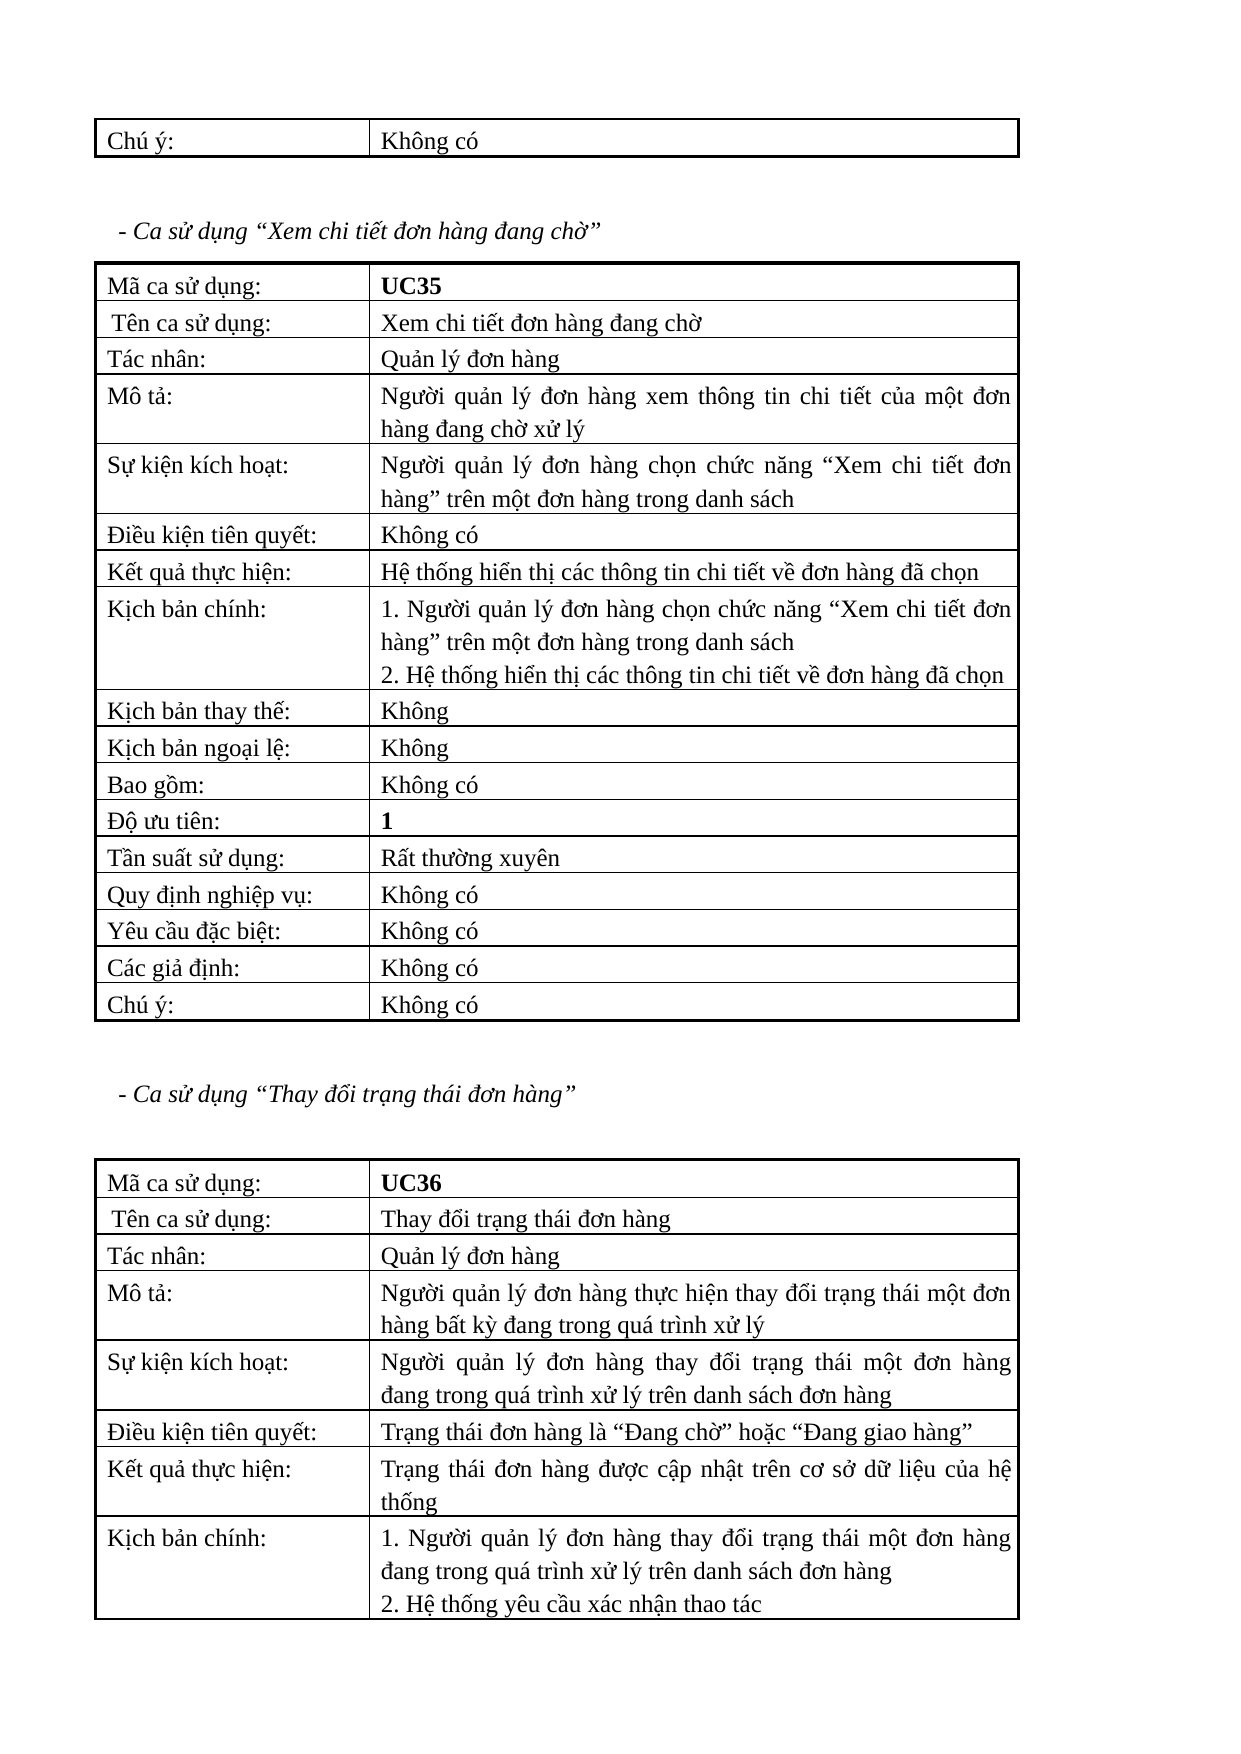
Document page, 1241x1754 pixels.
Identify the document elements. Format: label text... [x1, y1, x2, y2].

table_cell Rất thường xuyên [370, 837, 1017, 872]
table_cell Điều kiện tiên quyết: [97, 514, 369, 549]
table_cell Người quản lý đơn hàng xem thông tin chi tiết của một đơn hàng đang chờ xử lý [370, 375, 1017, 443]
table_cell Không có [370, 873, 1017, 908]
table_cell Kịch bản chính: [97, 587, 369, 688]
table_cell 1. Người quản lý đơn hàng chọn chức năng “Xem chi tiết đơn hàng” trên một đơn hàng trong danh sách 2. Hệ thống hiển thị các thông tin chi tiết về đơn hàng đã chọn [370, 587, 1017, 688]
table_cell Tác nhân: [97, 1235, 369, 1270]
table_header Mã ca sử dụng: [97, 265, 369, 300]
table_cell Kết quả thực hiện: [97, 551, 369, 586]
table_cell Người quản lý đơn hàng thực hiện thay đổi trạng thái một đơn hàng bất kỳ đang trong quá trình xử lý [370, 1271, 1017, 1339]
table_cell Sự kiện kích hoạt: [97, 444, 369, 512]
table_cell Thay đổi trạng thái đơn hàng [370, 1198, 1017, 1233]
table_header Mã ca sử dụng: [97, 1161, 369, 1196]
table_cell Tên ca sử dụng: [97, 1198, 369, 1233]
table_cell Không có [370, 983, 1017, 1018]
table_cell Các giả định: [97, 947, 369, 982]
table_header UC35 [370, 265, 1017, 300]
table_cell Kịch bản chính: [97, 1517, 369, 1618]
table_cell Độ ưu tiên: [97, 800, 369, 835]
table_cell Không có [370, 120, 1017, 155]
table_cell Chú ý: [97, 983, 369, 1018]
table_cell Bao gồm: [97, 763, 369, 798]
table_cell Yêu cầu đặc biệt: [97, 910, 369, 945]
table_cell Không [370, 690, 1017, 725]
table_cell Tần suất sử dụng: [97, 837, 369, 872]
table_cell Tác nhân: [97, 338, 369, 373]
subtitle - Ca sử dụng “Thay đổi trạng thái đơn hàng” [118, 1079, 1122, 1108]
table_header UC36 [370, 1161, 1017, 1196]
table_cell Không có [370, 763, 1017, 798]
table_cell Quản lý đơn hàng [370, 1235, 1017, 1270]
table_cell Chú ý: [97, 120, 369, 155]
table_cell Quản lý đơn hàng [370, 338, 1017, 373]
subtitle - Ca sử dụng “Xem chi tiết đơn hàng đang chờ” [118, 216, 1122, 245]
table_cell Kết quả thực hiện: [97, 1447, 369, 1515]
table_cell Không có [370, 910, 1017, 945]
table_cell Không có [370, 514, 1017, 549]
table_cell Người quản lý đơn hàng thay đổi trạng thái một đơn hàng đang trong quá trình xử lý trên danh sách đơn hàng [370, 1341, 1017, 1409]
table_cell 1 [370, 800, 1017, 835]
table_cell Trạng thái đơn hàng được cập nhật trên cơ sở dữ liệu của hệ thống [370, 1447, 1017, 1515]
table_cell Điều kiện tiên quyết: [97, 1411, 369, 1446]
table_cell Không có [370, 947, 1017, 982]
table_cell Người quản lý đơn hàng chọn chức năng “Xem chi tiết đơn hàng” trên một đơn hàng trong danh sách [370, 444, 1017, 512]
table_cell Mô tả: [97, 1271, 369, 1339]
table_cell Quy định nghiệp vụ: [97, 873, 369, 908]
table_cell Không [370, 727, 1017, 762]
table_cell Trạng thái đơn hàng là “Đang chờ” hoặc “Đang giao hàng” [370, 1411, 1017, 1446]
table_cell Kịch bản ngoại lệ: [97, 727, 369, 762]
table_cell Mô tả: [97, 375, 369, 443]
table_cell Tên ca sử dụng: [97, 301, 369, 336]
table_cell 1. Người quản lý đơn hàng thay đổi trạng thái một đơn hàng đang trong quá trình xử lý trên danh sách đơn hàng 2. Hệ thống yêu cầu xác nhận thao tác [370, 1517, 1017, 1618]
table_cell Hệ thống hiển thị các thông tin chi tiết về đơn hàng đã chọn [370, 551, 1017, 586]
table_cell Xem chi tiết đơn hàng đang chờ [370, 301, 1017, 336]
table_cell Sự kiện kích hoạt: [97, 1341, 369, 1409]
table_cell Kịch bản thay thế: [97, 690, 369, 725]
